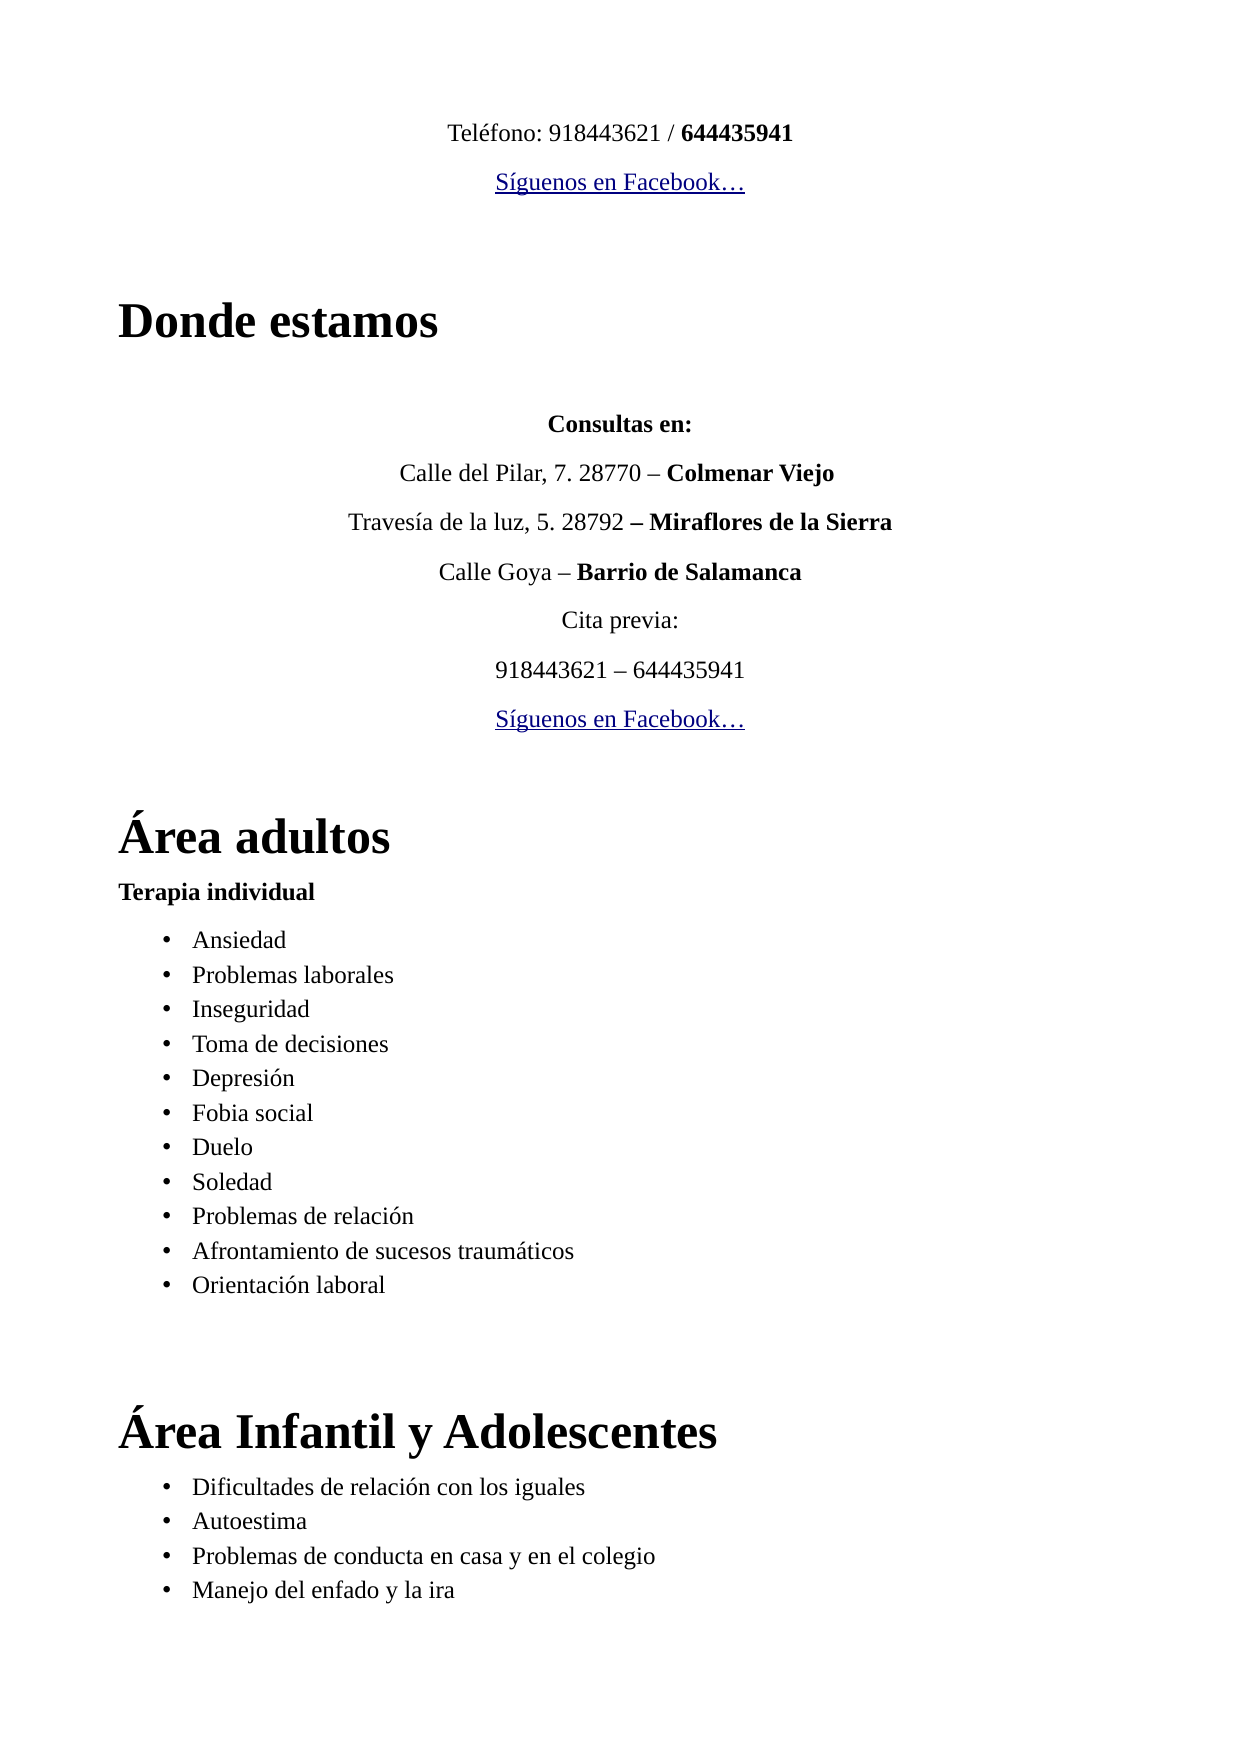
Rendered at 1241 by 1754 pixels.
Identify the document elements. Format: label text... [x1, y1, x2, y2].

text Calle Goya – Barrio de Salamanca [118, 557, 1122, 585]
text Síguenos en Facebook… [118, 167, 1122, 196]
list Orientación laboral [162, 1270, 1122, 1299]
list Soledad [162, 1167, 1122, 1196]
list Dificultades de relación con los iguales [162, 1472, 1122, 1501]
text Síguenos en Facebook… [118, 704, 1122, 732]
subtitle Área Infantil y Adolescentes [118, 1402, 1122, 1459]
list Duelo [162, 1132, 1122, 1161]
list Ansiedad [162, 926, 1122, 954]
list Problemas de relación [162, 1201, 1122, 1230]
list Depresión [162, 1063, 1122, 1092]
text 918443621 – 644435941 [118, 655, 1122, 683]
list Autoestima [162, 1506, 1122, 1535]
list Problemas de conducta en casa y en el colegio [162, 1541, 1122, 1570]
text Teléfono: 918443621 / 644435941 [118, 118, 1122, 147]
text Consultas en: [118, 409, 1122, 438]
list Problemas laborales [162, 960, 1122, 989]
list Inseguridad [162, 994, 1122, 1023]
list Manejo del enfado y la ira [162, 1575, 1122, 1604]
list Toma de decisiones [162, 1029, 1122, 1058]
text Calle del Pilar, 7. 28770 – Colmenar Viejo [118, 458, 1122, 487]
subtitle Donde estamos [118, 290, 1122, 348]
list Fobia social [162, 1098, 1122, 1127]
text Cita previa: [118, 606, 1122, 634]
text Travesía de la luz, 5. 28792 – Miraflores de la Sierra [118, 507, 1122, 536]
subtitle Área adultos [118, 807, 1122, 864]
list Afrontamiento de sucesos traumáticos [162, 1236, 1122, 1265]
text Terapia individual [118, 877, 1122, 905]
